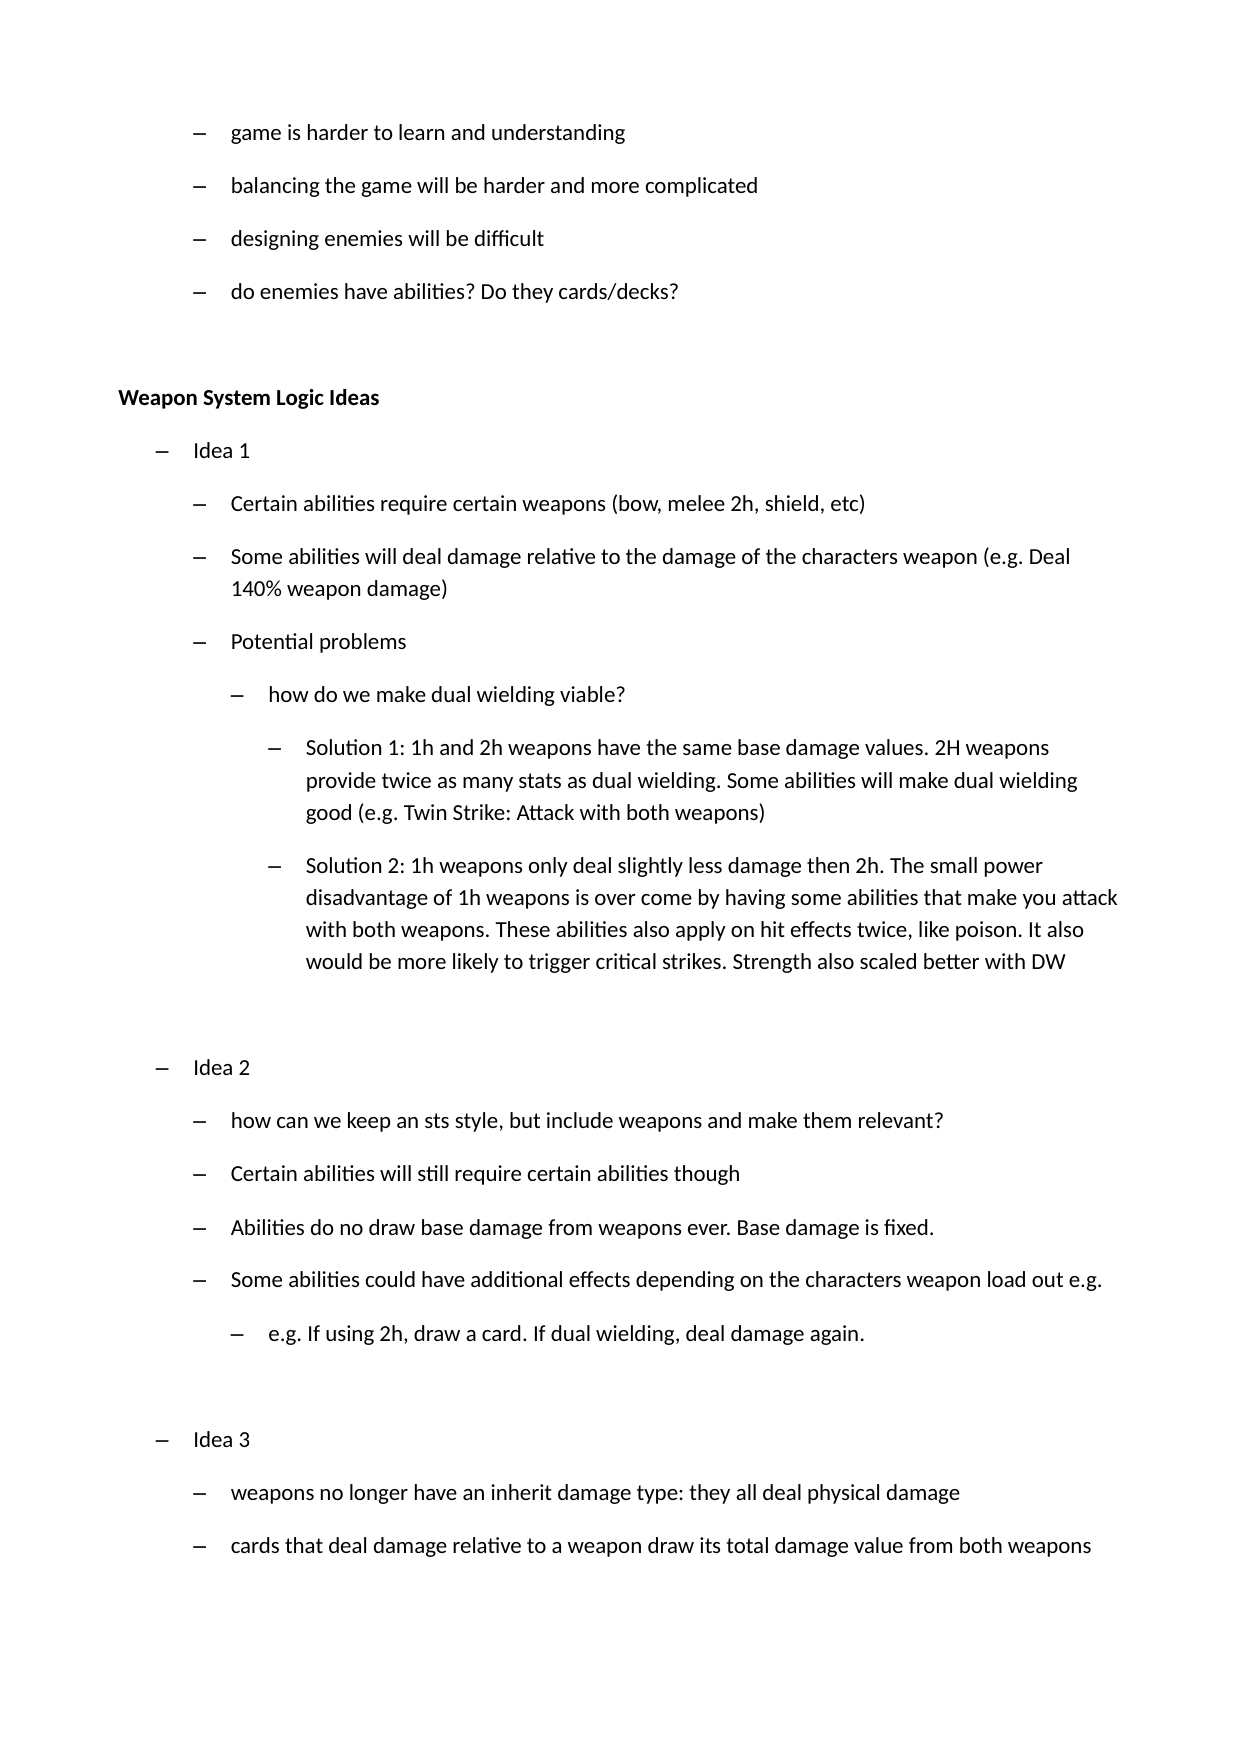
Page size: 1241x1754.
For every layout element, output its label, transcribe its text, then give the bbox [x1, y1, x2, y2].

list balancing the game will be harder and more complicated [193, 171, 1122, 199]
list Idea 1 [156, 436, 1122, 464]
list Certain abilities will still require certain abilities though [193, 1159, 1122, 1188]
list e.g. If using 2h, draw a card. If dual wielding, deal damage again. [231, 1319, 1122, 1347]
list Abilities do no draw base damage from weapons ever. Base damage is fixed. [193, 1213, 1122, 1241]
list do enemies have abilities? Do they cards/decks? [193, 277, 1122, 305]
list cards that deal damage relative to a weapon draw its total damage value from both weapons [193, 1531, 1122, 1559]
list how can we keep an sts style, but include weapons and make them relevant? [193, 1107, 1122, 1134]
list Idea 3 [156, 1425, 1122, 1453]
list Idea 2 [156, 1053, 1122, 1082]
text Weapon System Logic Ideas [118, 383, 1122, 411]
list Potential problems [193, 627, 1122, 656]
list Some abilities could have additional effects depending on the characters weapon load out e.g. [193, 1266, 1122, 1294]
list Certain abilities require certain weapons (bow, melee 2h, shield, etc) [193, 489, 1122, 517]
list Some abilities will deal damage relative to the damage of the characters weapon (e.g. Deal 140% weapon damage) [193, 542, 1122, 602]
list Solution 1: 1h and 2h weapons have the same base damage values. 2H weapons provide twice as many stats as dual wielding. Some abilities will make dual wielding good (e.g. Twin Strike: Attack with both weapons) [268, 733, 1122, 826]
list game is harder to learn and understanding [193, 118, 1122, 146]
list weapons no longer have an inherit damage type: they all deal physical damage [193, 1478, 1122, 1506]
list how do we make dual wielding viable? [231, 681, 1122, 708]
list designing enemies will be difficult [193, 224, 1122, 252]
list Solution 2: 1h weapons only deal slightly less damage then 2h. The small power disadvantage of 1h weapons is over come by having some abilities that make you attack with both weapons. These abilities also apply on hit effects twice, like poison. It also would be more likely to trigger critical strikes. Strength also scaled better with DW [268, 851, 1122, 976]
